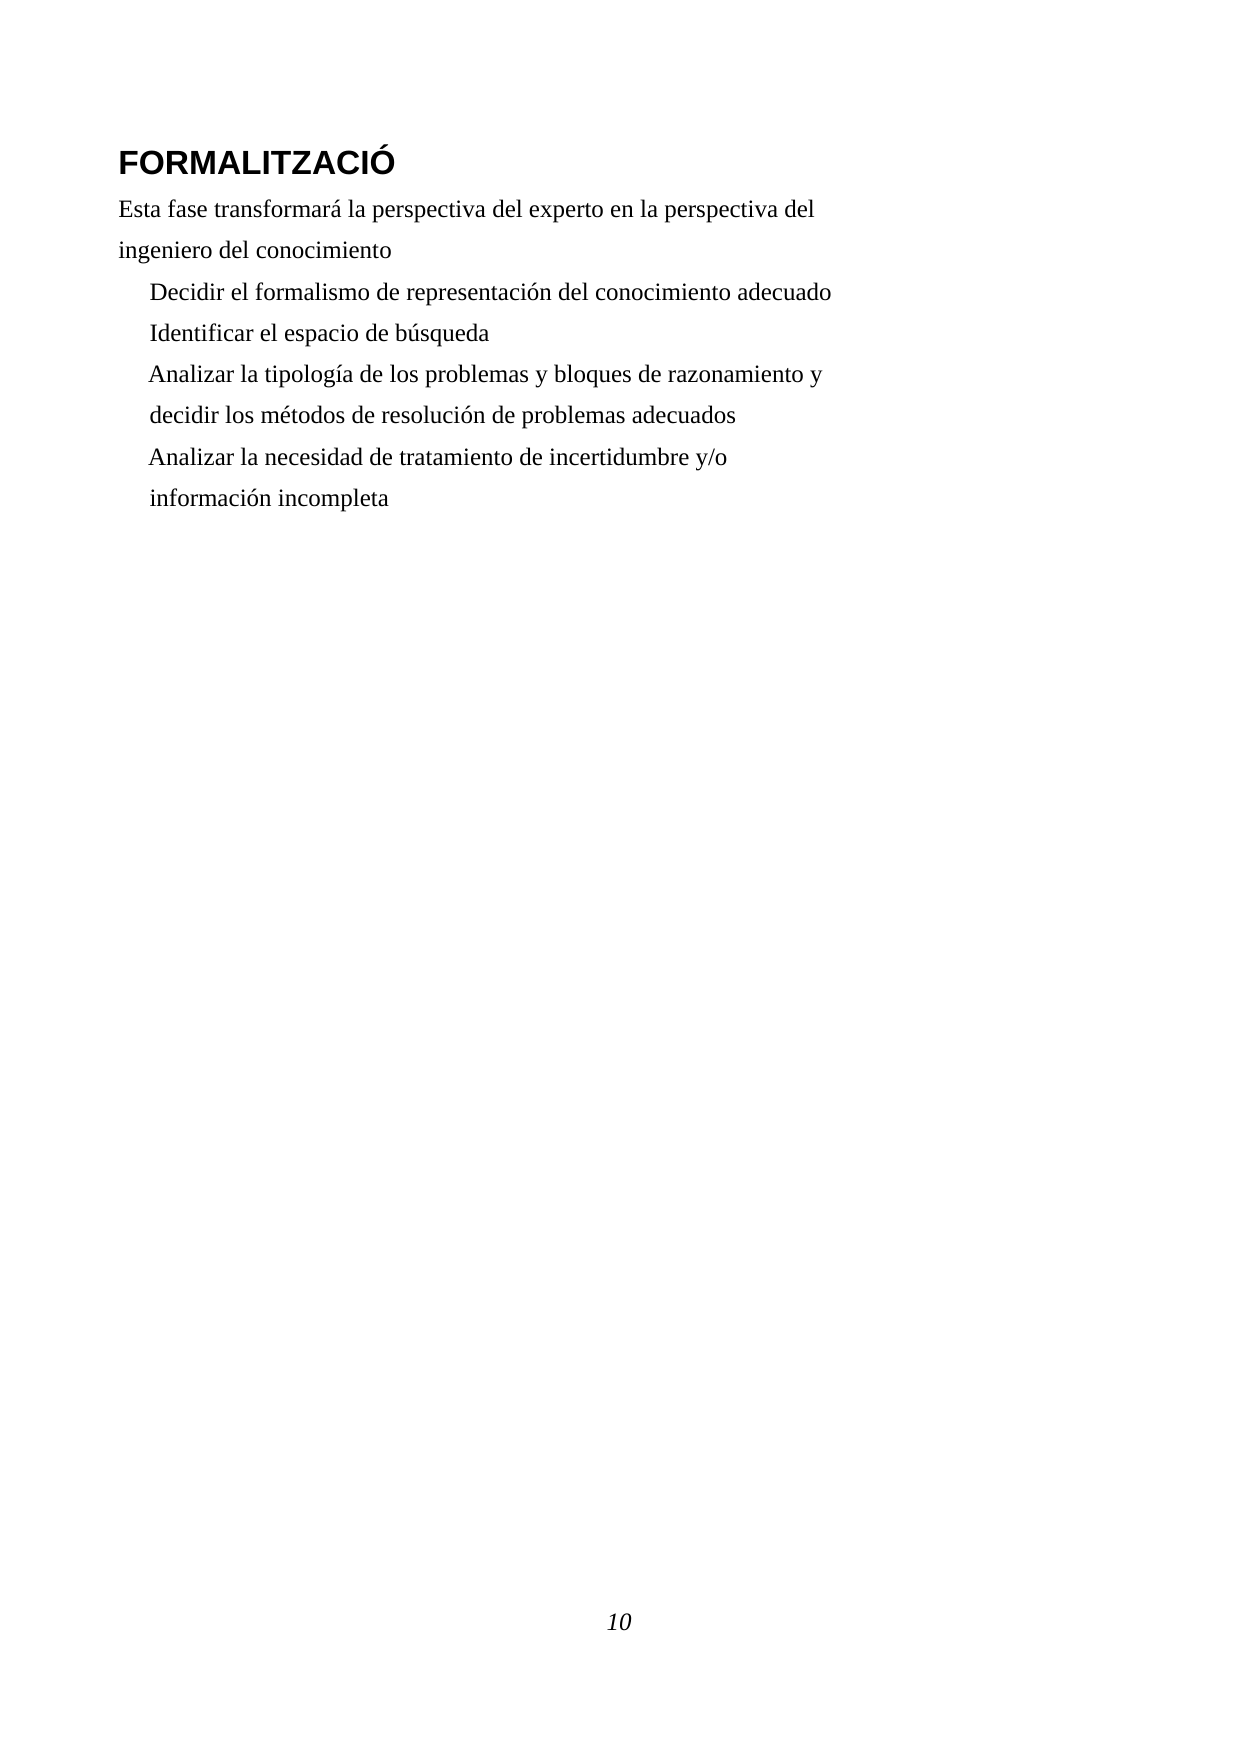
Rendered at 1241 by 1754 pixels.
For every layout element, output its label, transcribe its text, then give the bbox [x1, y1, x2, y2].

text ingeniero del conocimiento [118, 236, 1122, 264]
text Analizar la tipología de los problemas y bloques de razonamiento y [118, 359, 1122, 388]
text Decidir el formalismo de representación del conocimiento adecuado [118, 277, 1122, 306]
subtitle FORMALITZACIÓ [118, 143, 1122, 182]
text información incompleta [118, 483, 1122, 512]
text Esta fase transformará la perspectiva del experto en la perspectiva del [118, 194, 1122, 223]
text decidir los métodos de resolución de problemas adecuados [118, 401, 1122, 429]
text Analizar la necesidad de tratamiento de incertidumbre y/o [118, 442, 1122, 471]
text Identificar el espacio de búsqueda [118, 318, 1122, 347]
